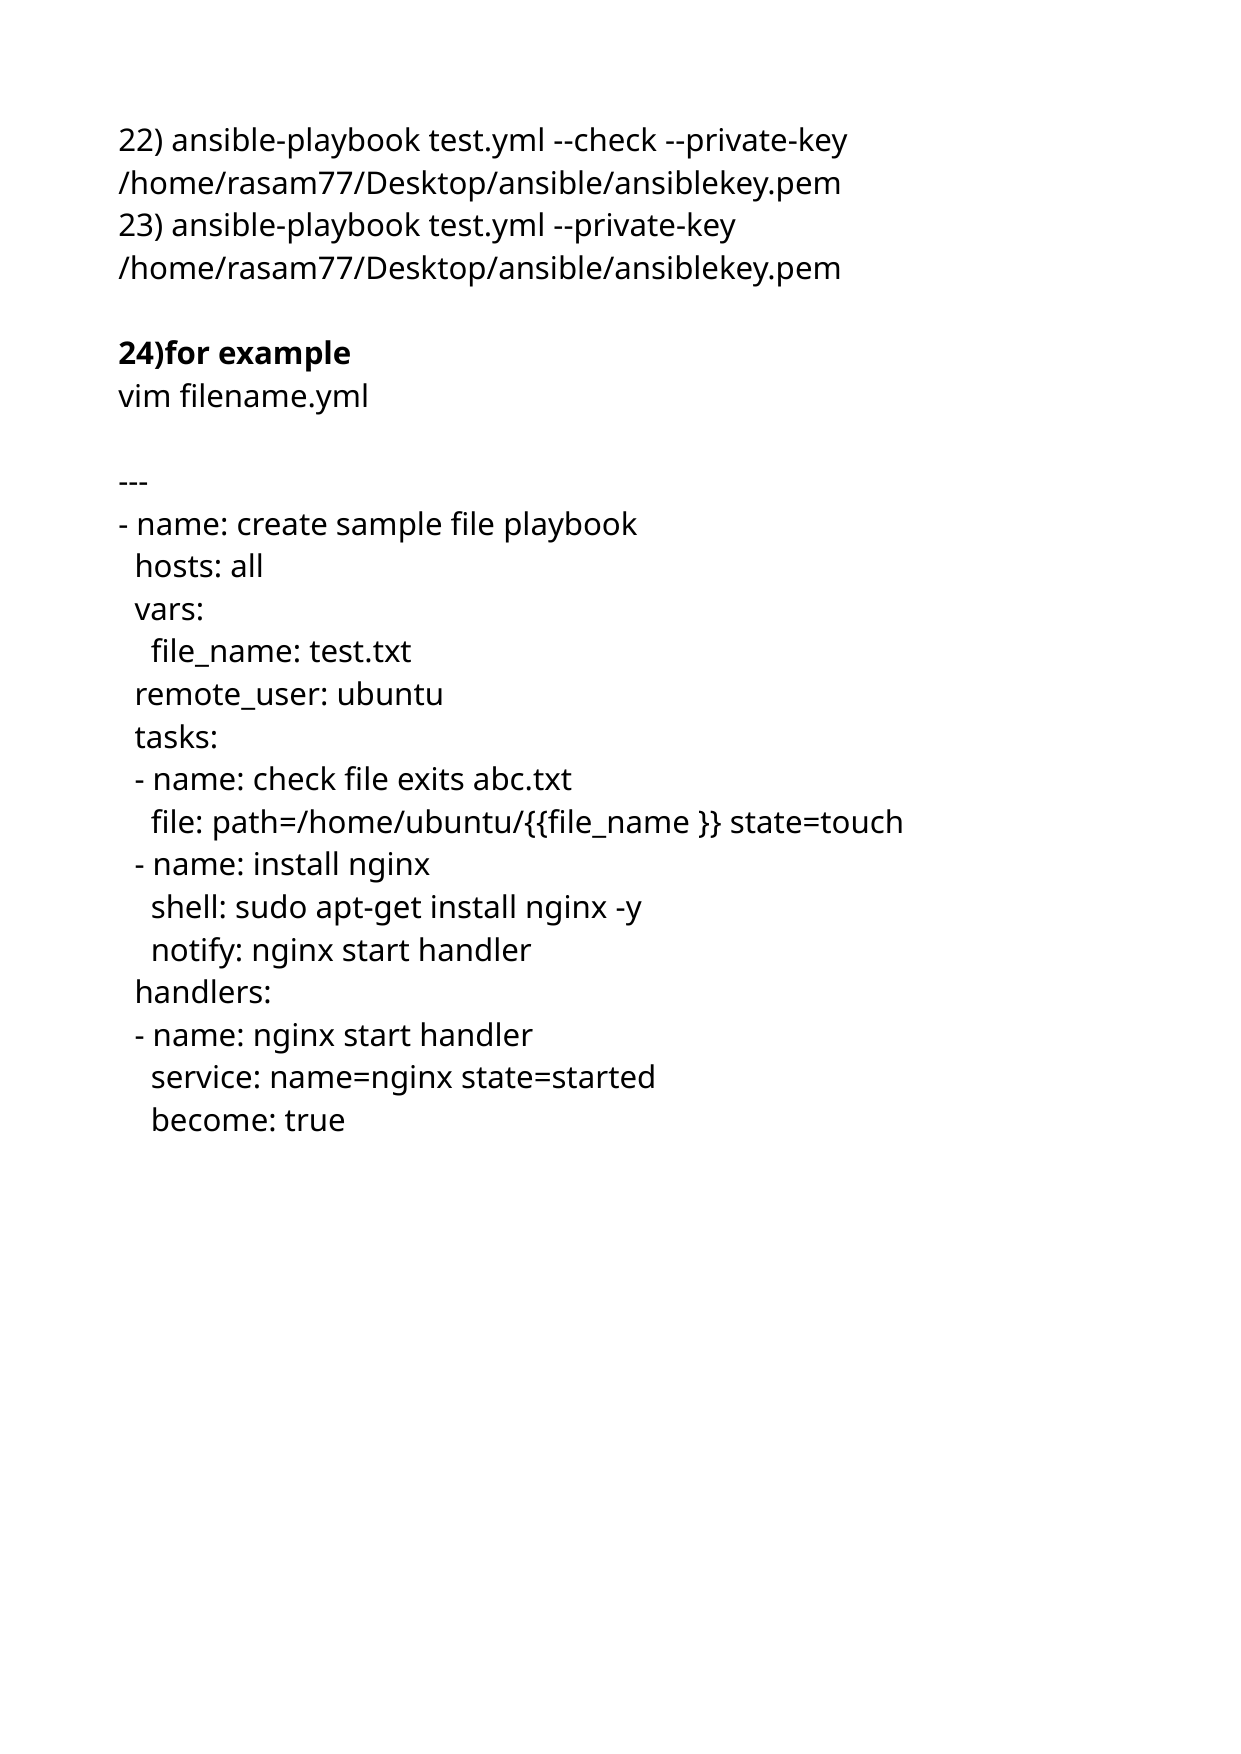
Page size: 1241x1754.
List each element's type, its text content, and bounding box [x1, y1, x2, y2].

text shell: sudo apt-get install nginx -y [118, 885, 1122, 928]
text hosts: all [118, 544, 1122, 587]
text - name: check file exits abc.txt [118, 757, 1122, 800]
text 24)for example [118, 331, 1122, 374]
text --- [118, 459, 1122, 502]
text 23) ansible-playbook test.yml --private-key /home/rasam77/Desktop/ansible/ansiblekey.pem [118, 203, 1122, 288]
text file: path=/home/ubuntu/{{file_name }} state=touch [118, 800, 1122, 842]
text vim filename.yml [118, 374, 1122, 416]
text - name: nginx start handler [118, 1013, 1122, 1055]
text become: true [118, 1098, 1122, 1141]
text vars: [118, 587, 1122, 629]
text 22) ansible-playbook test.yml --check --private-key /home/rasam77/Desktop/ansible/ansiblekey.pem [118, 118, 1122, 203]
text service: name=nginx state=started [118, 1055, 1122, 1098]
text handlers: [118, 970, 1122, 1013]
text file_name: test.txt [118, 629, 1122, 672]
text notify: nginx start handler [118, 928, 1122, 970]
text - name: install nginx [118, 842, 1122, 885]
text remote_user: ubuntu [118, 672, 1122, 714]
text - name: create sample file playbook [118, 502, 1122, 544]
text tasks: [118, 714, 1122, 757]
